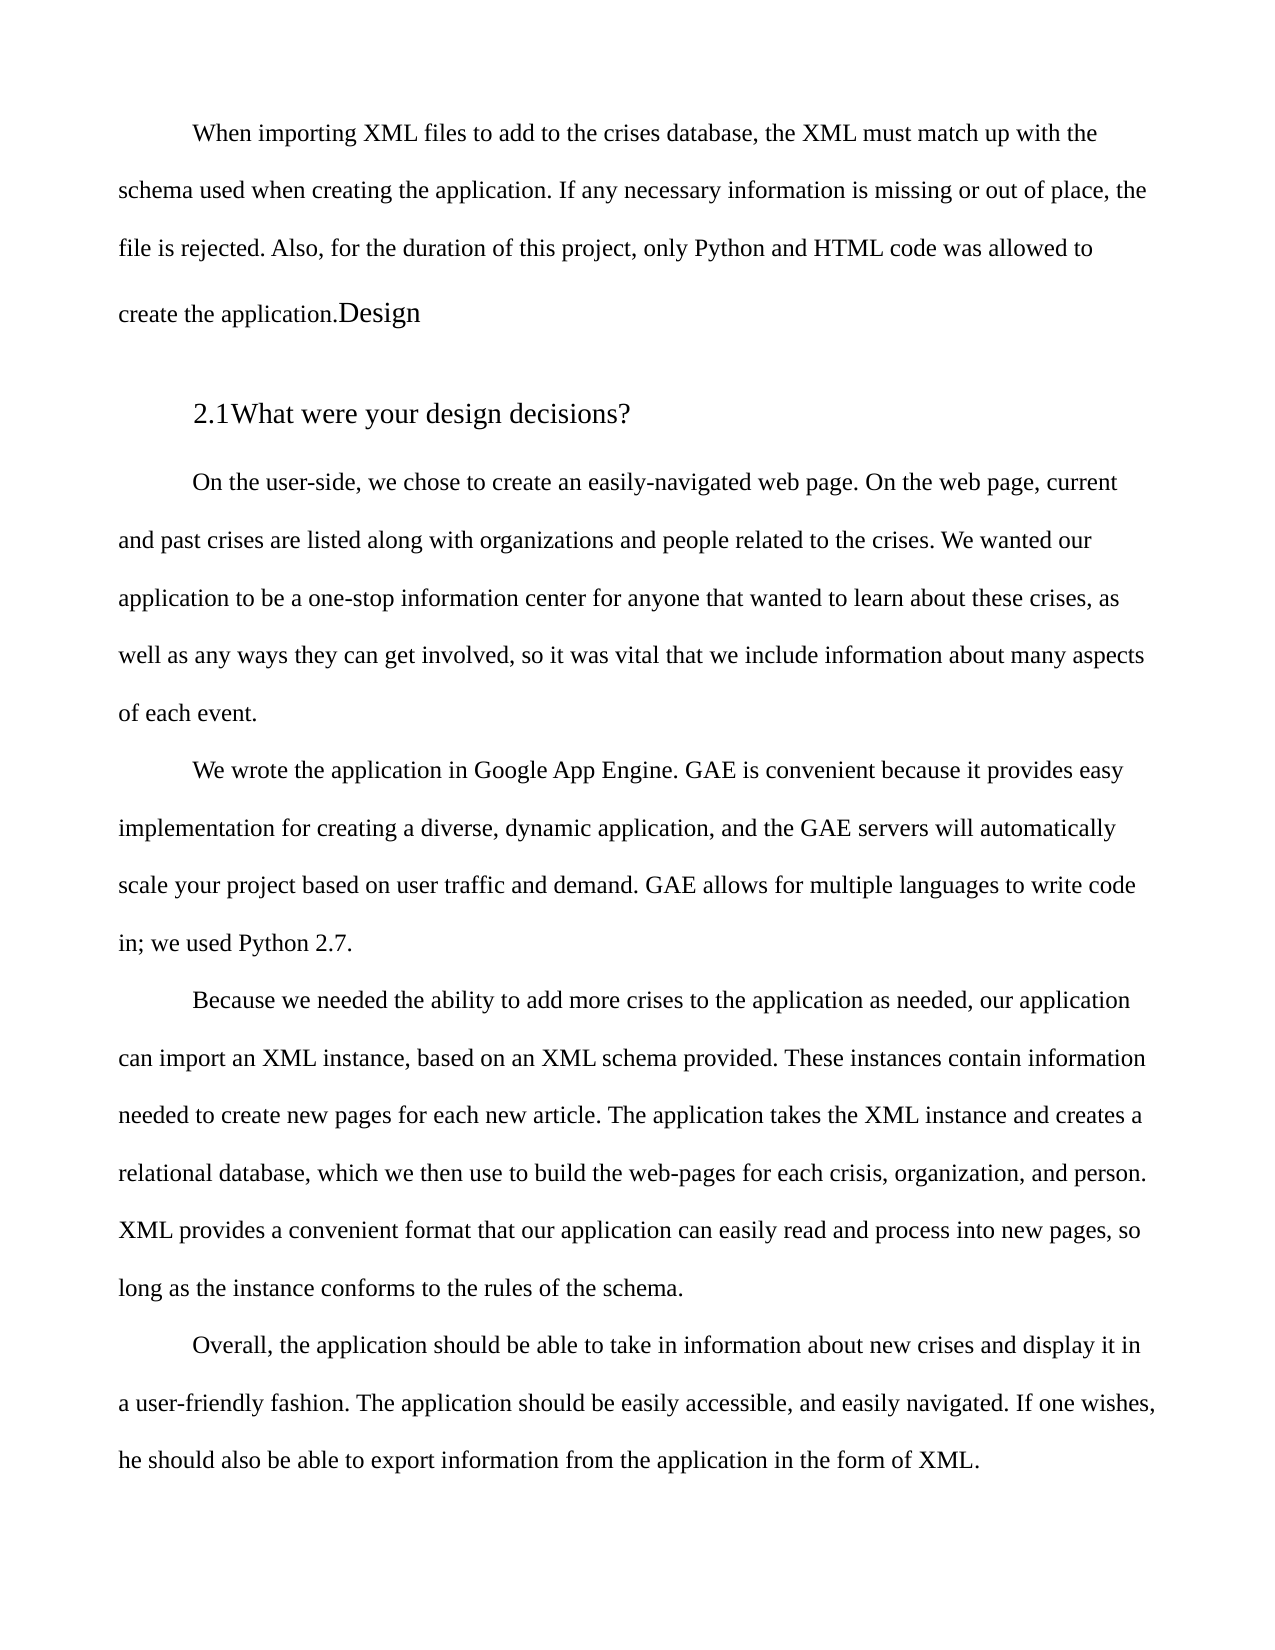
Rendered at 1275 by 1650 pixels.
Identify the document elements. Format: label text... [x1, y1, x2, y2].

list What were your design decisions? [193, 396, 1157, 429]
text We wrote the application in Google App Engine. GAE is convenient because it provides easy implementation for creating a diverse, dynamic application, and the GAE servers will automatically scale your project based on user traffic and demand. GAE allows for multiple languages to write code in; we used Python 2.7. [118, 755, 1157, 957]
text Overall, the application should be able to take in information about new crises and display it in a user-friendly fashion. The application should be easily accessible, and easily navigated. If one wishes, he should also be able to export information from the application in the form of XML. [118, 1330, 1157, 1474]
text Because we needed the ability to add more crises to the application as needed, our application can import an XML instance, based on an XML schema provided. These instances contain information needed to create new pages for each new article. The application takes the XML instance and creates a relational database, which we then use to build the web-pages for each crisis, organization, and person. XML provides a convenient format that our application can easily read and process into new pages, so long as the instance conforms to the rules of the schema. [118, 985, 1157, 1302]
text On the user-side, we chose to create an easily-navigated web page. On the web page, current and past crises are listed along with organizations and people related to the crises. We wanted our application to be a one-stop information center for anyone that wanted to learn about these crises, as well as any ways they can get involved, so it was vital that we include information about many aspects of each event. [118, 463, 1157, 727]
text When importing XML files to add to the crises database, the XML must match up with the schema used when creating the application. If any necessary information is missing or out of place, the file is rejected. Also, for the duration of this project, only Python and HTML code was allowed to create the application.Design [118, 118, 1157, 329]
